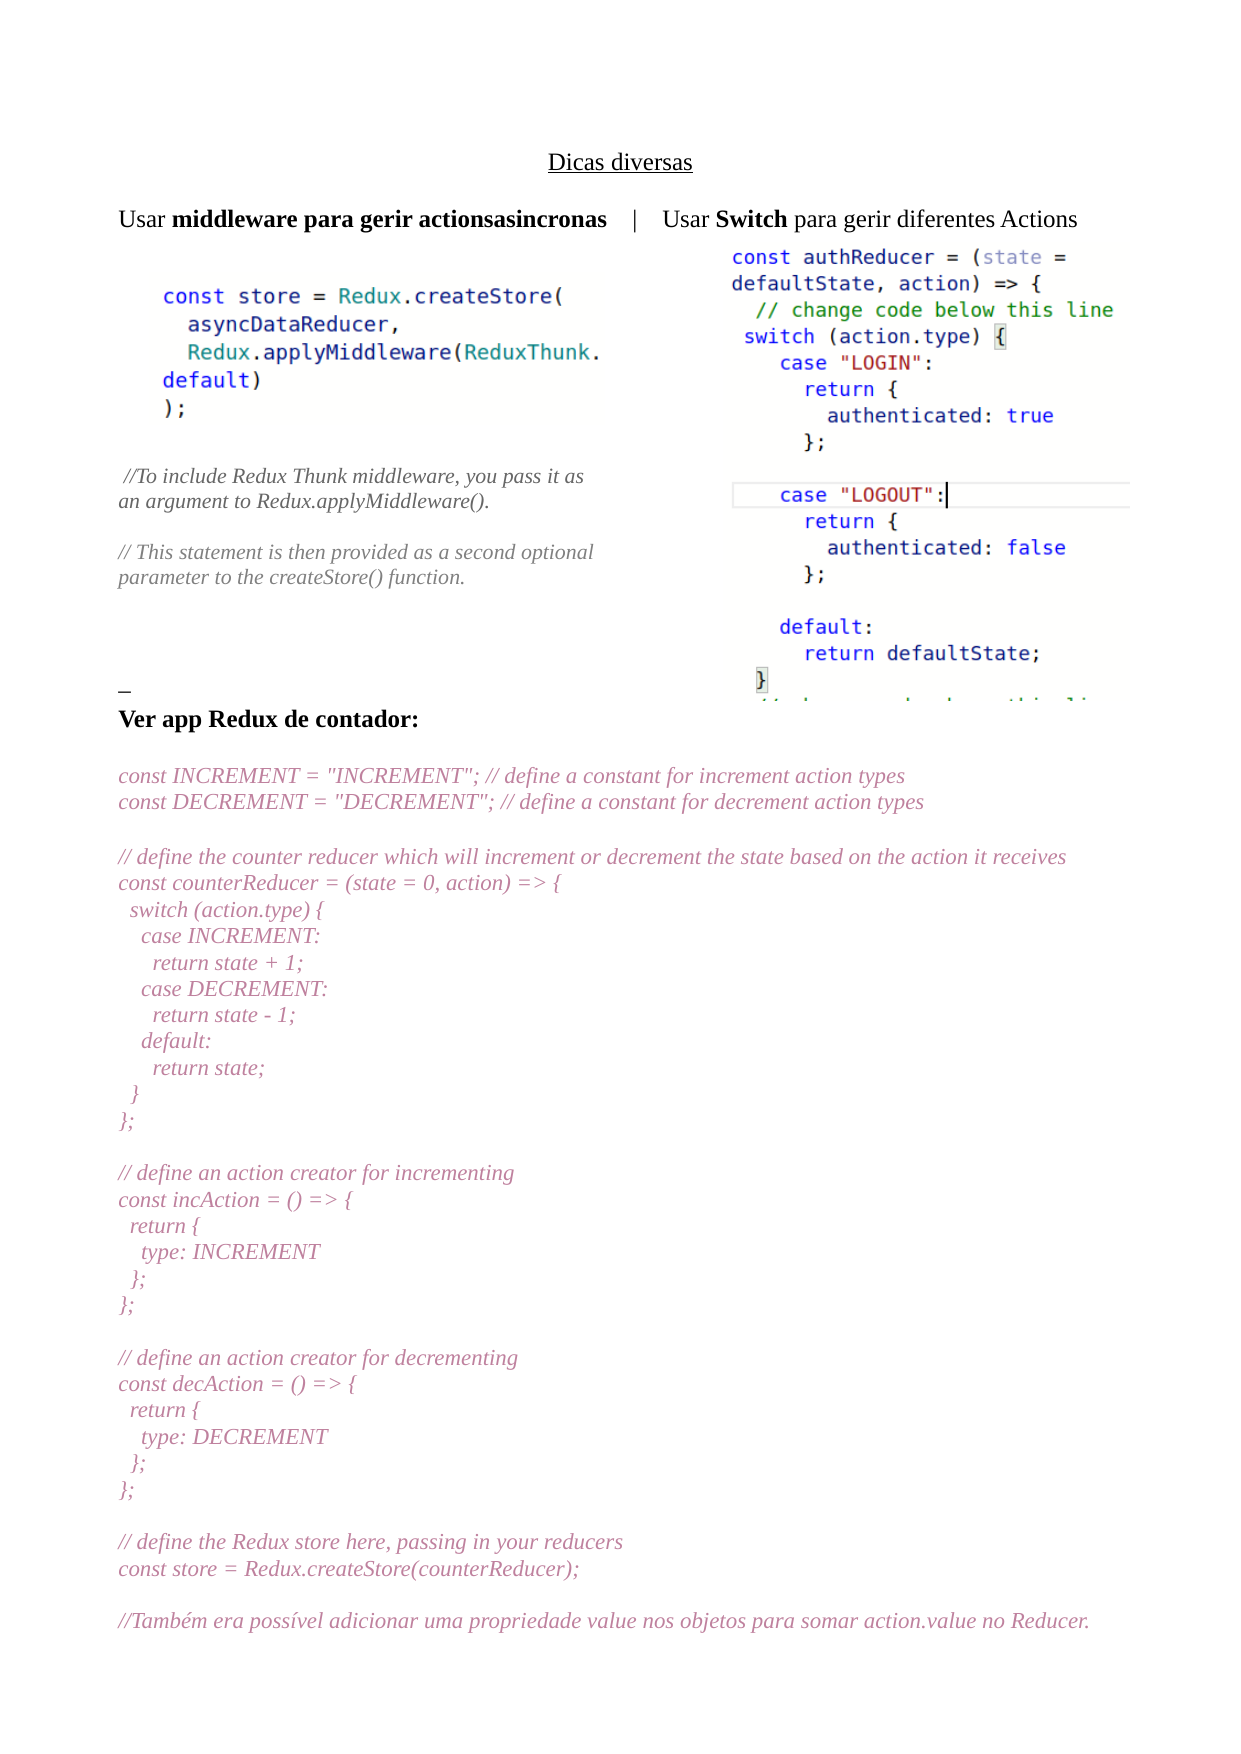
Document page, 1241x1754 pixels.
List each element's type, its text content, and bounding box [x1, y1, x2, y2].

text return state; [118, 1054, 1122, 1080]
picture [149, 272, 605, 425]
text // define the Redux store here, passing in your reducers [118, 1528, 1122, 1555]
text Usar middleware para gerir actionsasincronas | Usar Switch para gerir diferentes Actions [118, 204, 1122, 233]
text case INCREMENT: [118, 922, 1122, 948]
text Ver app Redux de contador: [118, 704, 1122, 733]
text return { [118, 1397, 1122, 1423]
text } [118, 1080, 1122, 1107]
text case DECREMENT: [118, 975, 1122, 1001]
text }; [118, 1265, 1122, 1291]
text type: DECREMENT [118, 1423, 1122, 1449]
text switch (action.type) { [118, 896, 1122, 922]
text // define the counter reducer which will increment or decrement the state based on the action it receives [118, 843, 1122, 869]
text //To include Redux Thunk middleware, you pass it as [118, 463, 722, 488]
text type: INCREMENT [118, 1238, 1122, 1265]
picture [722, 242, 1130, 701]
text – [118, 675, 1122, 704]
text return state + 1; [118, 948, 1122, 975]
text const decAction = () => { [118, 1370, 1122, 1397]
text parameter to the createStore() function. [118, 564, 722, 589]
text // This statement is then provided as a second optional [118, 539, 722, 564]
text default: [118, 1028, 1122, 1054]
text return { [118, 1212, 1122, 1238]
text //Também era possível adicionar uma propriedade value nos objetos para somar action.value no Reducer. [118, 1607, 1122, 1634]
text // define an action creator for incrementing [118, 1159, 1122, 1186]
text }; [118, 1476, 1122, 1502]
text }; [118, 1291, 1122, 1317]
text const INCREMENT = "INCREMENT"; // define a constant for increment action types [118, 762, 1122, 788]
text }; [118, 1107, 1122, 1133]
text an argument to Redux.applyMiddleware(). [118, 488, 722, 513]
text return state - 1; [118, 1001, 1122, 1028]
text }; [118, 1449, 1122, 1476]
text // define an action creator for decrementing [118, 1344, 1122, 1370]
text const incAction = () => { [118, 1186, 1122, 1212]
text const store = Redux.createStore(counterReducer); [118, 1555, 1122, 1581]
text const DECREMENT = "DECREMENT"; // define a constant for decrement action types [118, 788, 1122, 814]
text Dicas diversas [118, 147, 1122, 176]
text const counterReducer = (state = 0, action) => { [118, 869, 1122, 896]
